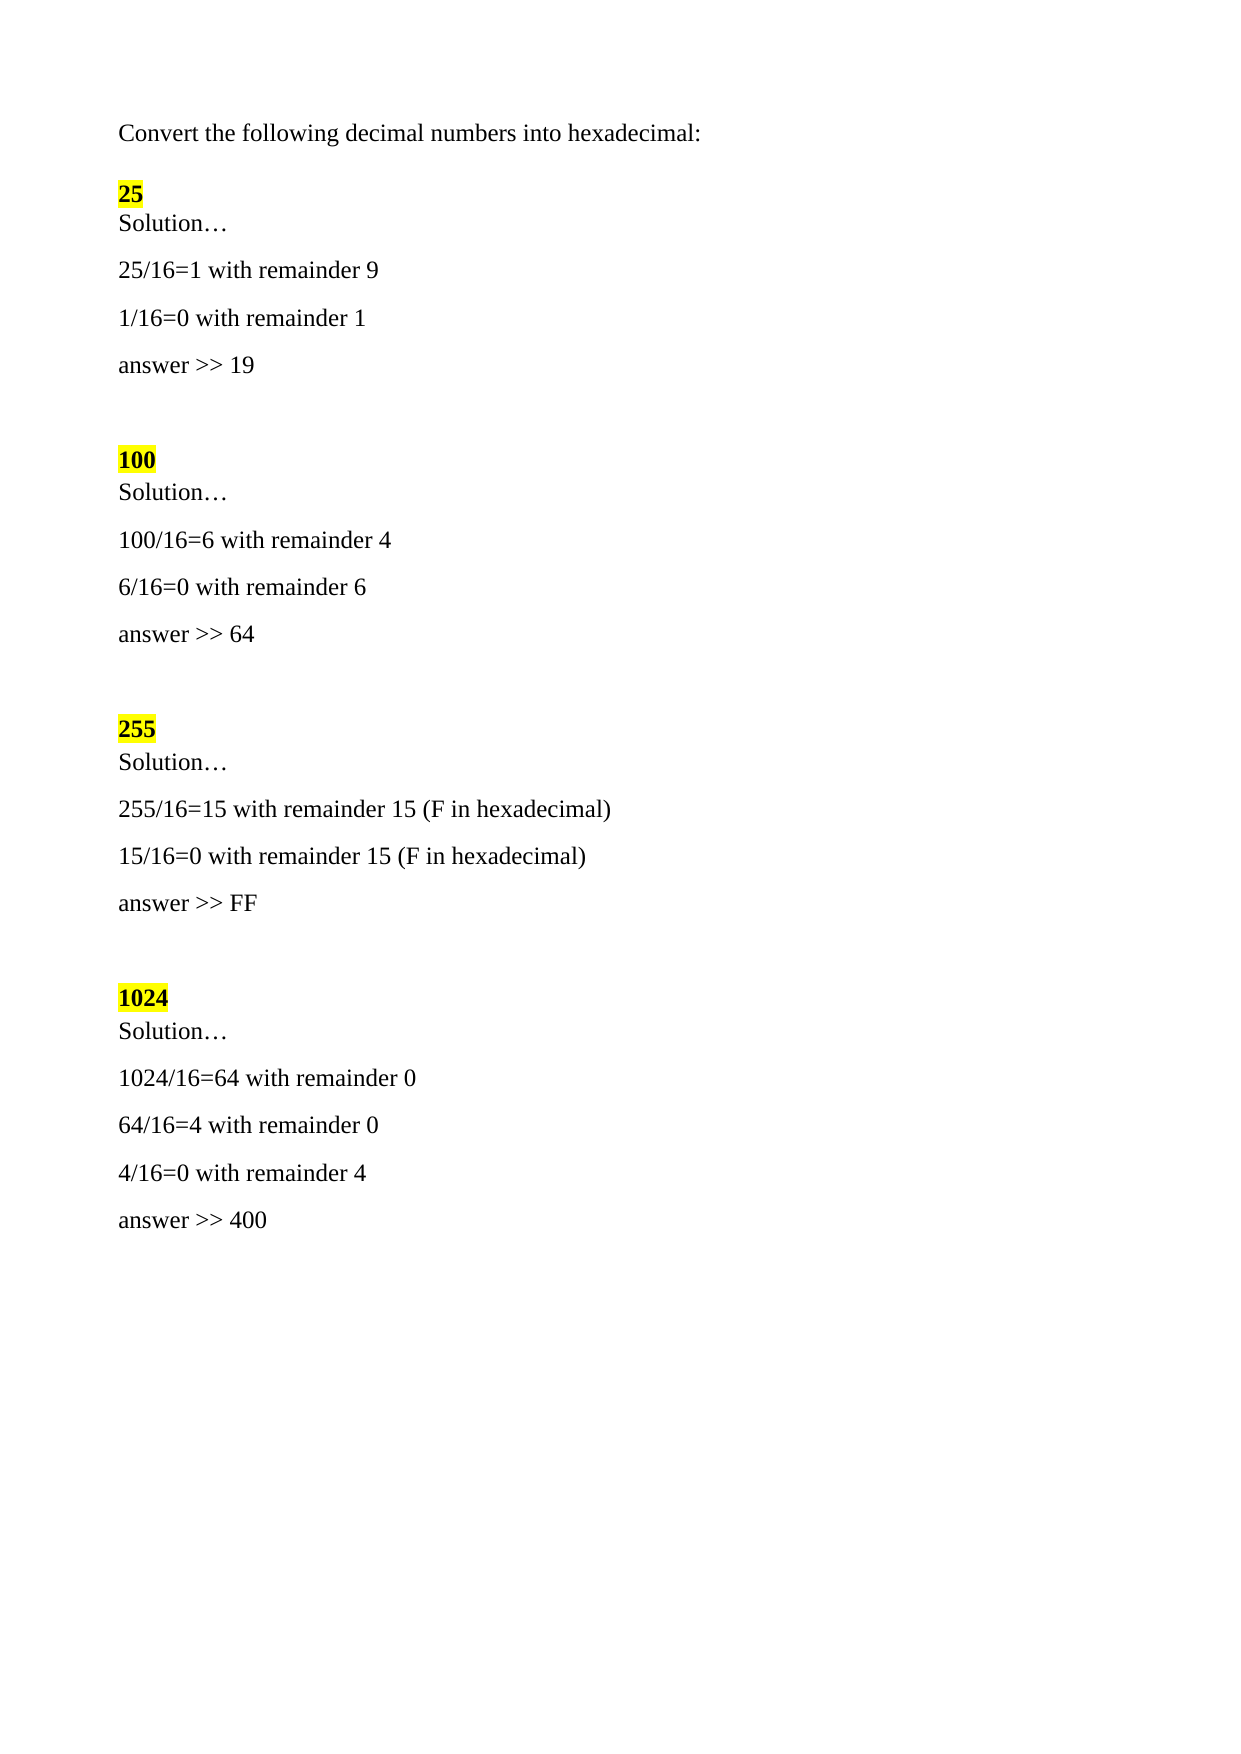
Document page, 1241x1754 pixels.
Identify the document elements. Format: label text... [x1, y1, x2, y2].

text 255/16=15 with remainder 15 (F in hexadecimal) [118, 794, 1122, 823]
text Solution… [118, 477, 1122, 506]
text 1024 [118, 983, 1122, 1012]
text 64/16=4 with remainder 0 [118, 1110, 1122, 1139]
text 1/16=0 with remainder 1 [118, 303, 1122, 332]
text Solution… [118, 1016, 1122, 1044]
text 25 [118, 151, 1122, 208]
text 6/16=0 with remainder 6 [118, 572, 1122, 601]
text Convert the following decimal numbers into hexadecimal: [118, 118, 1122, 147]
text answer >> 400 [118, 1205, 1122, 1234]
text answer >> FF [118, 888, 1122, 917]
text 255 [118, 714, 1122, 743]
text Solution… [118, 747, 1122, 775]
text Solution… [118, 208, 1122, 237]
text answer >> 64 [118, 619, 1122, 648]
text 100 [118, 445, 1122, 473]
text 100/16=6 with remainder 4 [118, 525, 1122, 553]
text 25/16=1 with remainder 9 [118, 256, 1122, 284]
text answer >> 19 [118, 350, 1122, 379]
text 1024/16=64 with remainder 0 [118, 1063, 1122, 1092]
text 4/16=0 with remainder 4 [118, 1158, 1122, 1186]
text 15/16=0 with remainder 15 (F in hexadecimal) [118, 841, 1122, 870]
